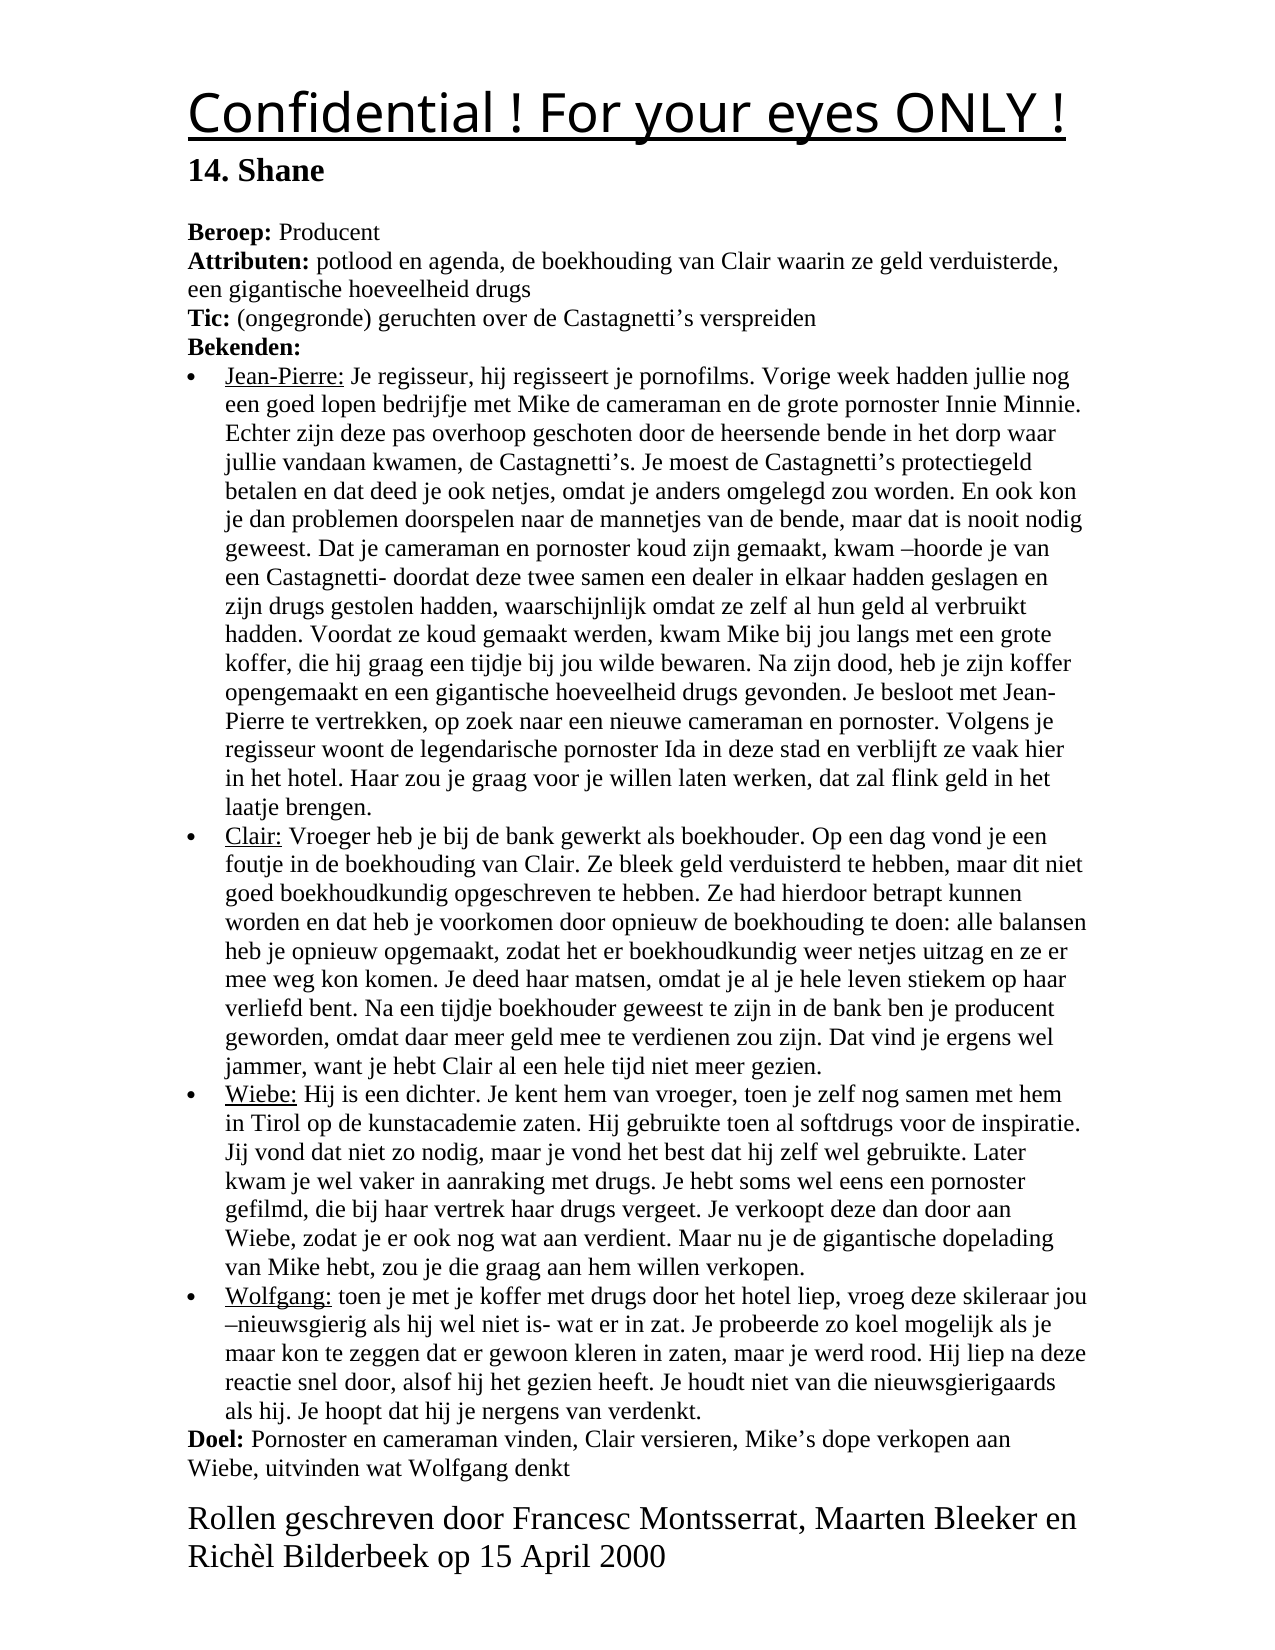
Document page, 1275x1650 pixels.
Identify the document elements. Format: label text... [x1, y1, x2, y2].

list Clair: Vroeger heb je bij de bank gewerkt als boekhouder. Op een dag vond je een foutje in de boekhouding van Clair. Ze bleek geld verduisterd te hebben, maar dit niet goed boekhoudkundig opgeschreven te hebben. Ze had hierdoor betrapt kunnen worden en dat heb je voorkomen door opnieuw de boekhouding te doen: alle balansen heb je opnieuw opgemaakt, zodat het er boekhoudkundig weer netjes uitzag en ze er mee weg kon komen. Je deed haar matsen, omdat je al je hele leven stiekem op haar verliefd bent. Na een tijdje boekhouder geweest te zijn in de bank ben je producent geworden, omdat daar meer geld mee te verdienen zou zijn. Dat vind je ergens wel jammer, want je hebt Clair al een hele tijd niet meer gezien. [187, 821, 1087, 1079]
text Bekenden: [187, 332, 1087, 361]
text Attributen: potlood en agenda, de boekhouding van Clair waarin ze geld verduisterde, een gigantische hoeveelheid drugs [187, 246, 1087, 303]
list Wiebe: Hij is een dichter. Je kent hem van vroeger, toen je zelf nog samen met hem in Tirol op de kunstacademie zaten. Hij gebruikte toen al softdrugs voor de inspiratie. Jij vond dat niet zo nodig, maar je vond het best dat hij zelf wel gebruikte. Later kwam je wel vaker in aanraking met drugs. Je hebt soms wel eens een pornoster gefilmd, die bij haar vertrek haar drugs vergeet. Je verkoopt deze dan door aan Wiebe, zodat je er ook nog wat aan verdient. Maar nu je de gigantische dopelading van Mike hebt, zou je die graag aan hem willen verkopen. [187, 1079, 1087, 1281]
text 14. Shane [187, 150, 1087, 188]
list Wolfgang: toen je met je koffer met drugs door het hotel liep, vroeg deze skileraar jou –nieuwsgierig als hij wel niet is- wat er in zat. Je probeerde zo koel mogelijk als je maar kon te zeggen dat er gewoon kleren in zaten, maar je werd rood. Hij liep na deze reactie snel door, alsof hij het gezien heeft. Je houdt niet van die nieuwsgierigaards als hij. Je hoopt dat hij je nergens van verdenkt. [187, 1281, 1087, 1424]
text Doel: Pornoster en cameraman vinden, Clair versieren, Mike’s dope verkopen aan Wiebe, uitvinden wat Wolfgang denkt [187, 1424, 1087, 1482]
text Beroep: Producent [187, 217, 1087, 246]
list Jean-Pierre: Je regisseur, hij regisseert je pornofilms. Vorige week hadden jullie nog een goed lopen bedrijfje met Mike de cameraman en de grote pornoster Innie Minnie. Echter zijn deze pas overhoop geschoten door de heersende bende in het dorp waar jullie vandaan kwamen, de Castagnetti’s. Je moest de Castagnetti’s protectiegeld betalen en dat deed je ook netjes, omdat je anders omgelegd zou worden. En ook kon je dan problemen doorspelen naar de mannetjes van de bende, maar dat is nooit nodig geweest. Dat je cameraman en pornoster koud zijn gemaakt, kwam –hoorde je van een Castagnetti- doordat deze twee samen een dealer in elkaar hadden geslagen en zijn drugs gestolen hadden, waarschijnlijk omdat ze zelf al hun geld al verbruikt hadden. Voordat ze koud gemaakt werden, kwam Mike bij jou langs met een grote koffer, die hij graag een tijdje bij jou wilde bewaren. Na zijn dood, heb je zijn koffer opengemaakt en een gigantische hoeveelheid drugs gevonden. Je besloot met Jean-Pierre te vertrekken, op zoek naar een nieuwe cameraman en pornoster. Volgens je regisseur woont de legendarische pornoster Ida in deze stad en verblijft ze vaak hier in het hotel. Haar zou je graag voor je willen laten werken, dat zal flink geld in het laatje brengen. [187, 361, 1087, 821]
text Tic: (ongegronde) geruchten over de Castagnetti’s verspreiden [187, 303, 1087, 332]
